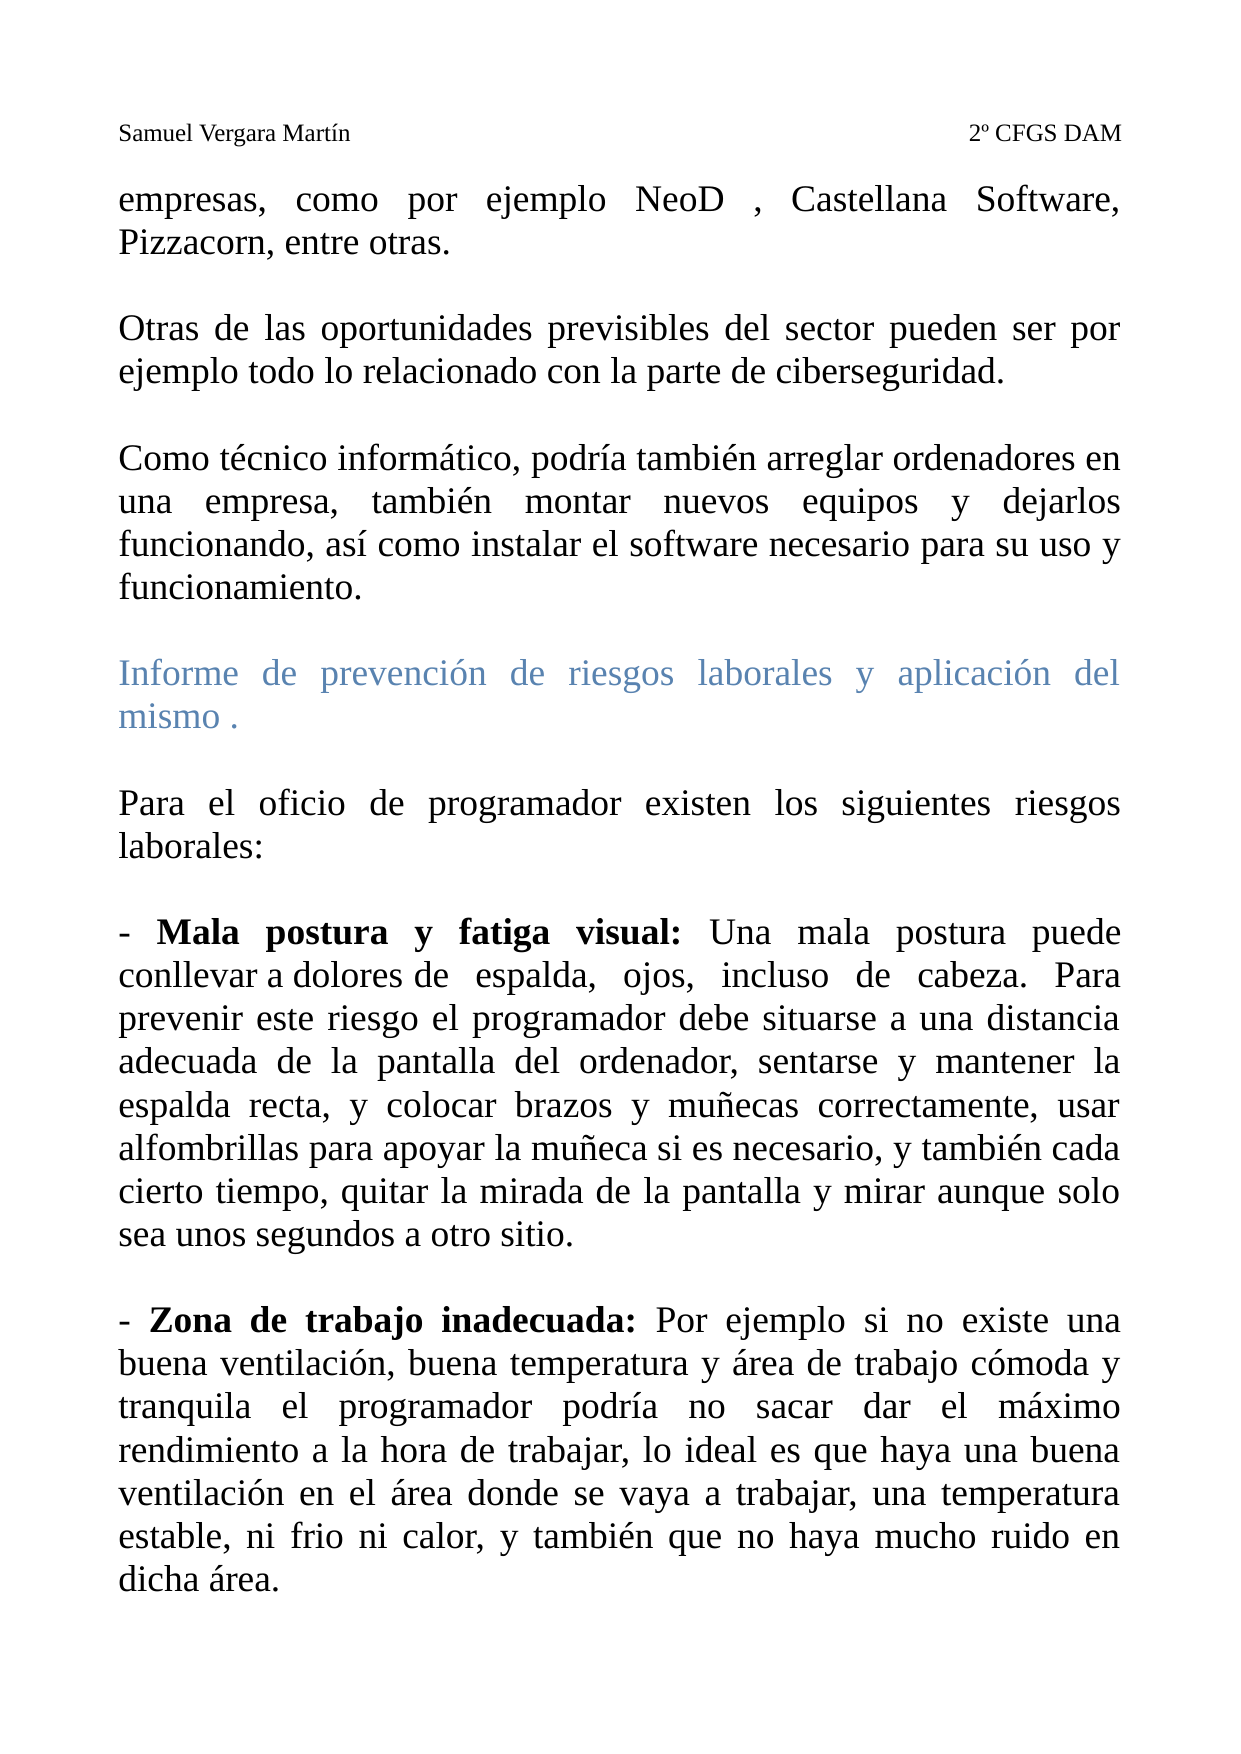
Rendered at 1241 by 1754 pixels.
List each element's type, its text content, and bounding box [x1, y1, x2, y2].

text empresas, como por ejemplo NeoD , Castellana Software, Pizzacorn, entre otras. [118, 176, 1122, 263]
text - Zona de trabajo inadecuada: Por ejemplo si no existe una buena ventilación, buena temperatura y área de trabajo cómoda y tranquila el programador podría no sacar dar el máximo rendimiento a la hora de trabajar, lo ideal es que haya una buena ventilación en el área donde se vaya a trabajar, una temperatura estable, ni frio ni calor, y también que no haya mucho ruido en dicha área. [118, 1298, 1122, 1599]
text Como técnico informático, podría también arreglar ordenadores en una empresa, también montar nuevos equipos y dejarlos funcionando, así como instalar el software necesario para su uso y funcionamiento. [118, 435, 1122, 608]
text Informe de prevención de riesgos laborales y aplicación del mismo . [118, 651, 1122, 737]
text Para el oficio de programador existen los siguientes riesgos laborales: [118, 780, 1122, 866]
text Otras de las oportunidades previsibles del sector pueden ser por ejemplo todo lo relacionado con la parte de ciberseguridad. [118, 306, 1122, 392]
text - Mala postura y fatiga visual: Una mala postura puede conllevar a dolores de espalda, ojos, incluso de cabeza. Para prevenir este riesgo el programador debe situarse a una distancia adecuada de la pantalla del ordenador, sentarse y mantener la espalda recta, y colocar brazos y muñecas correctamente, usar alfombrillas para apoyar la muñeca si es necesario, y también cada cierto tiempo, quitar la mirada de la pantalla y mirar aunque solo sea unos segundos a otro sitio. [118, 909, 1122, 1254]
